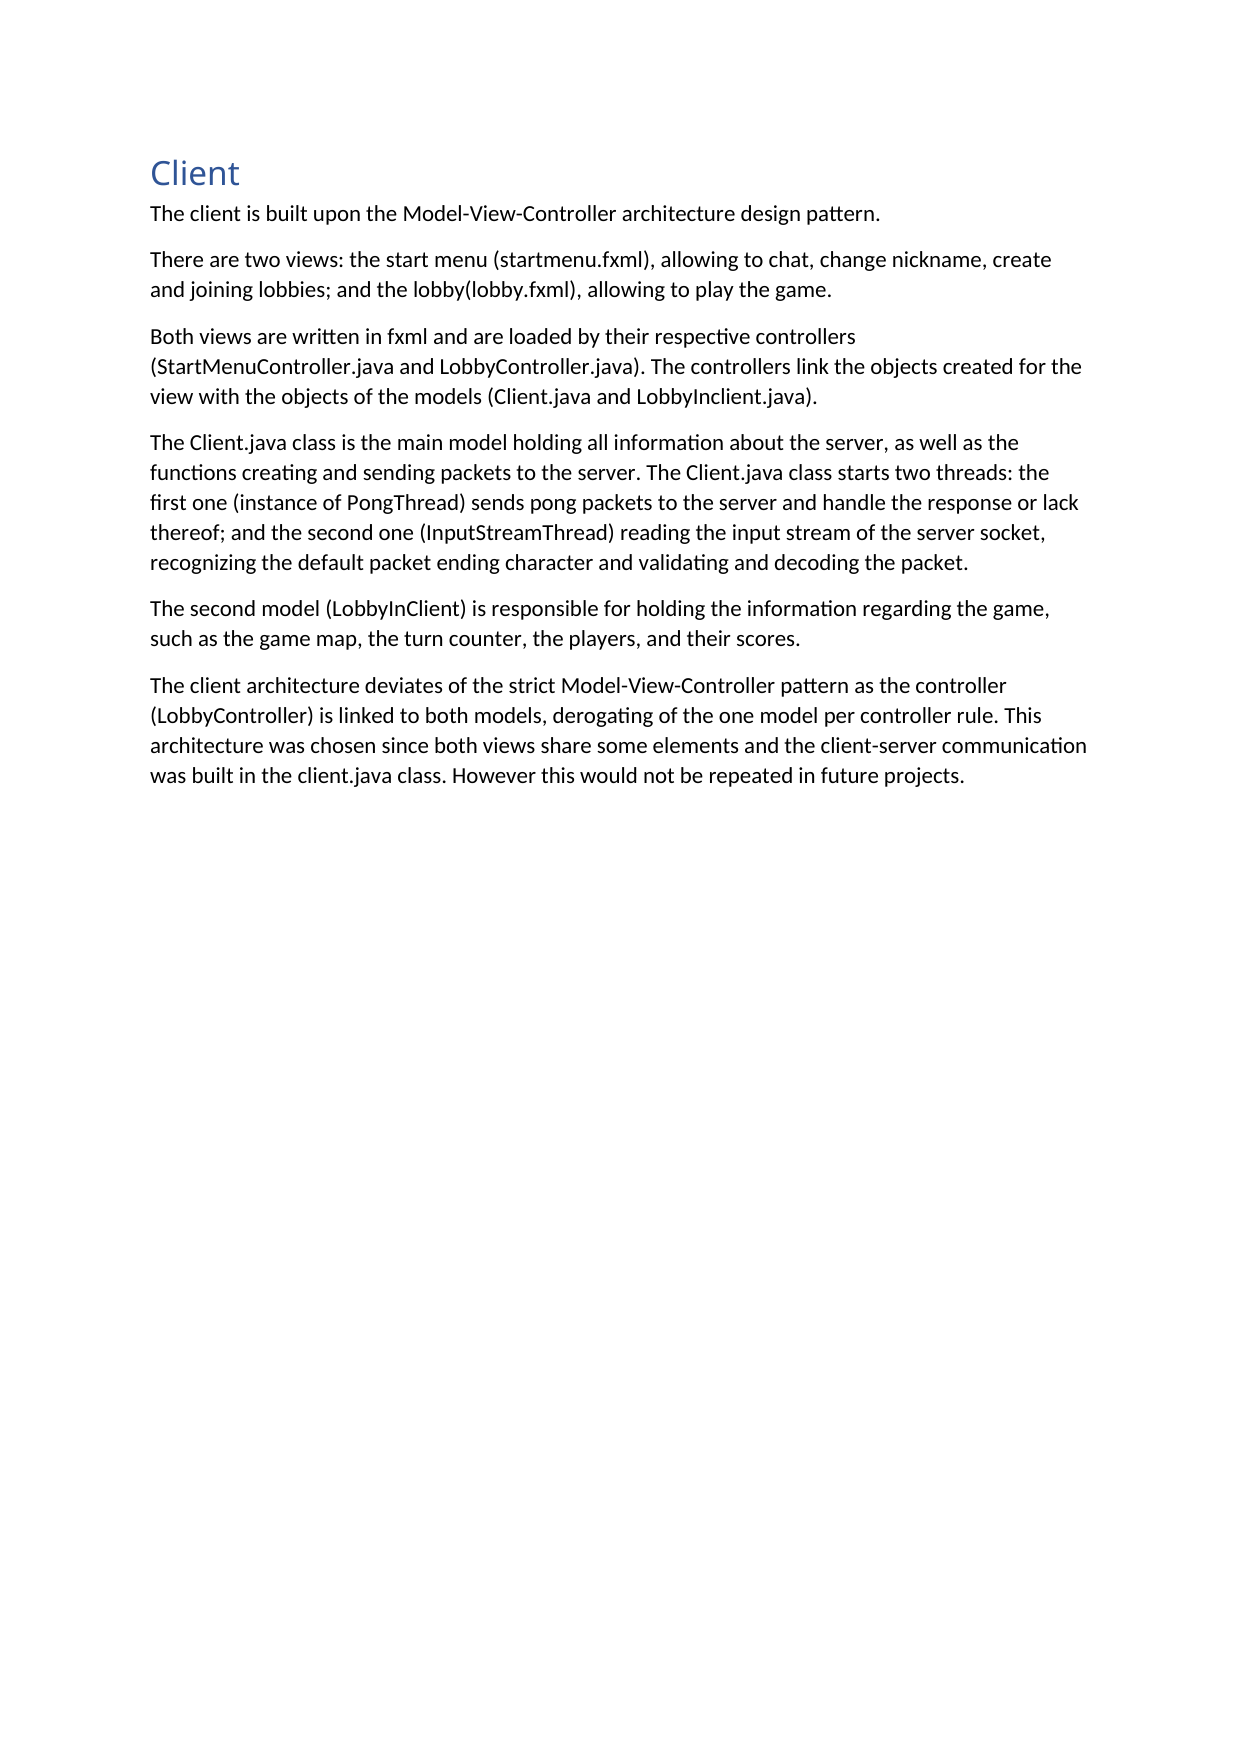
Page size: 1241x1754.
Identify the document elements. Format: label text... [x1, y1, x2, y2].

subtitle Client [150, 150, 1090, 195]
text The Client.java class is the main model holding all information about the server, as well as the functions creating and sending packets to the server. The Client.java class starts two threads: the first one (instance of PongThread) sends pong packets to the server and handle the response or lack thereof; and the second one (InputStreamThread) reading the input stream of the server socket, recognizing the default packet ending character and validating and decoding the packet. [150, 428, 1090, 576]
text The second model (LobbyInClient) is responsible for holding the information regarding the game, such as the game map, the turn counter, the players, and their scores. [150, 594, 1090, 652]
text Both views are written in fxml and are loaded by their respective controllers (StartMenuController.java and LobbyController.java). The controllers link the objects created for the view with the objects of the models (Client.java and LobbyInclient.java). [150, 322, 1090, 410]
text There are two views: the start menu (startmenu.fxml), allowing to chat, change nickname, create and joining lobbies; and the lobby(lobby.fxml), allowing to play the game. [150, 246, 1090, 303]
text The client is built upon the Model-View-Controller architecture design pattern. [150, 199, 1090, 227]
text The client architecture deviates of the strict Model-View-Controller pattern as the controller (LobbyController) is linked to both models, derogating of the one model per controller rule. This architecture was chosen since both views share some elements and the client-server communication was built in the client.java class. However this would not be repeated in future projects. [150, 671, 1090, 789]
